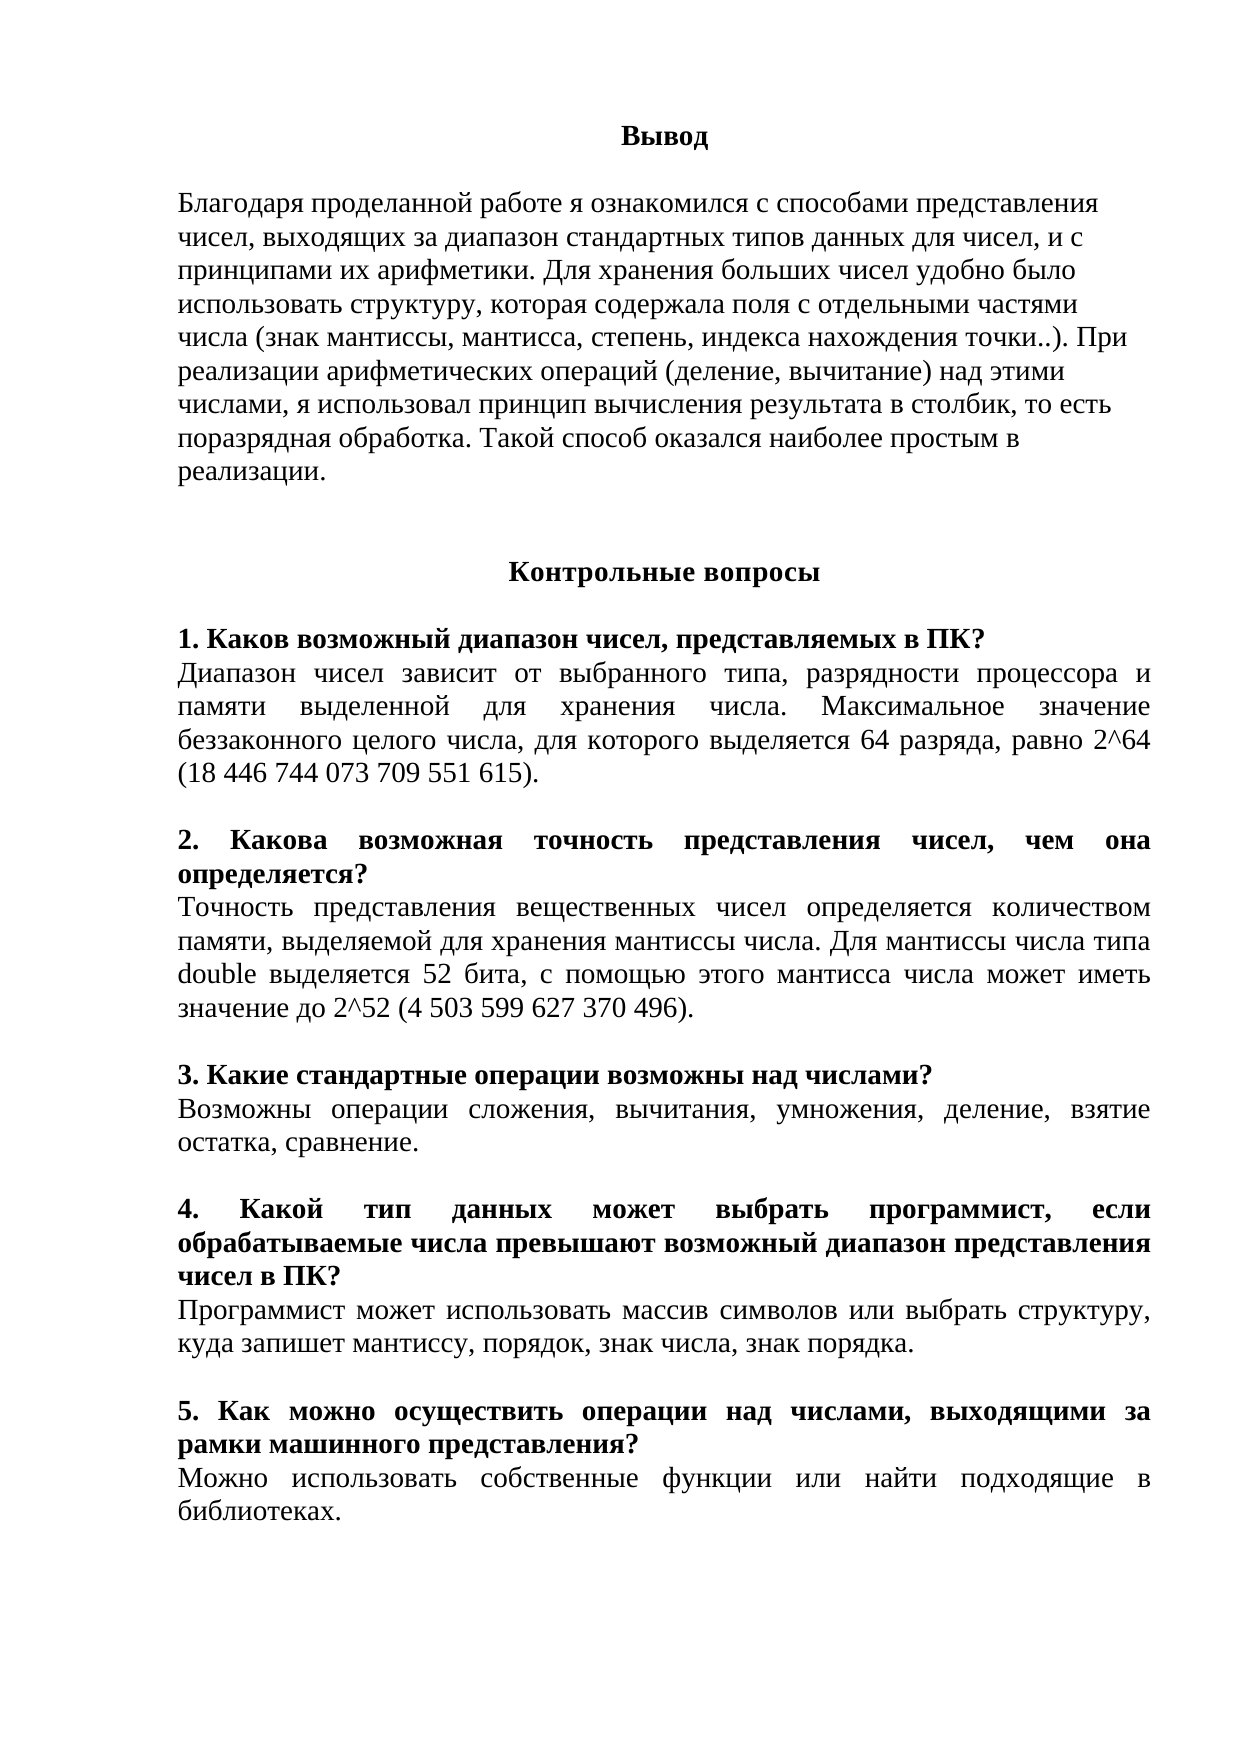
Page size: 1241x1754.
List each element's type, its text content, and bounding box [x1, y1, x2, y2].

list Диапазон чисел зависит от выбранного типа, разрядности процессора и памяти выделенной для хранения числа. Максимальное значение беззаконного целого числа, для которого выделяется 64 разряда, равно 2^64 (18 446 744 073 709 551 615). [177, 655, 1152, 789]
list 5. Как можно осуществить операции над числами, выходящими за рамки машинного представления? [177, 1393, 1152, 1460]
list Точность представления вещественных чисел определяется количеством памяти, выделяемой для хранения мантиссы числа. Для мантиссы числа типа double выделяется 52 бита, с помощью этого мантисса числа может иметь значение до 2^52 (4 503 599 627 370 496). [177, 889, 1152, 1024]
subtitle Контрольные вопросы [177, 554, 1152, 588]
list 3. Какие стандартные операции возможны над числами? [177, 1057, 1152, 1091]
list Можно использовать собственные функции или найти подходящие в библиотеках. [177, 1460, 1152, 1527]
list 1. Каков возможный диапазон чисел, представляемых в ПК? [177, 621, 1152, 655]
list 2. Какова возможная точность представления чисел, чем она определяется? [177, 822, 1152, 889]
list 4. Какой тип данных может выбрать программист, если обрабатываемые числа превышают возможный диапазон представления чисел в ПК? [177, 1191, 1152, 1292]
text Благодаря проделанной работе я ознакомился с способами представления чисел, выходящих за диапазон стандартных типов данных для чисел, и с принципами их арифметики. Для хранения больших чисел удобно было использовать структуру, которая содержала поля с отдельными частями числа (знак мантиссы, мантисса, степень, индекса нахождения точки..). При реализации арифметических операций (деление, вычитание) над этими числами, я использовал принцип вычисления результата в столбик, то есть поразрядная обработка. Такой способ оказался наиболее простым в реализации. [177, 185, 1152, 487]
list Программист может использовать массив символов или выбрать структуру, куда запишет мантиссу, порядок, знак числа, знак порядка. [177, 1292, 1152, 1359]
list Возможны операции сложения, вычитания, умножения, деление, взятие остатка, сравнение. [177, 1091, 1152, 1158]
text Вывод [177, 118, 1152, 152]
